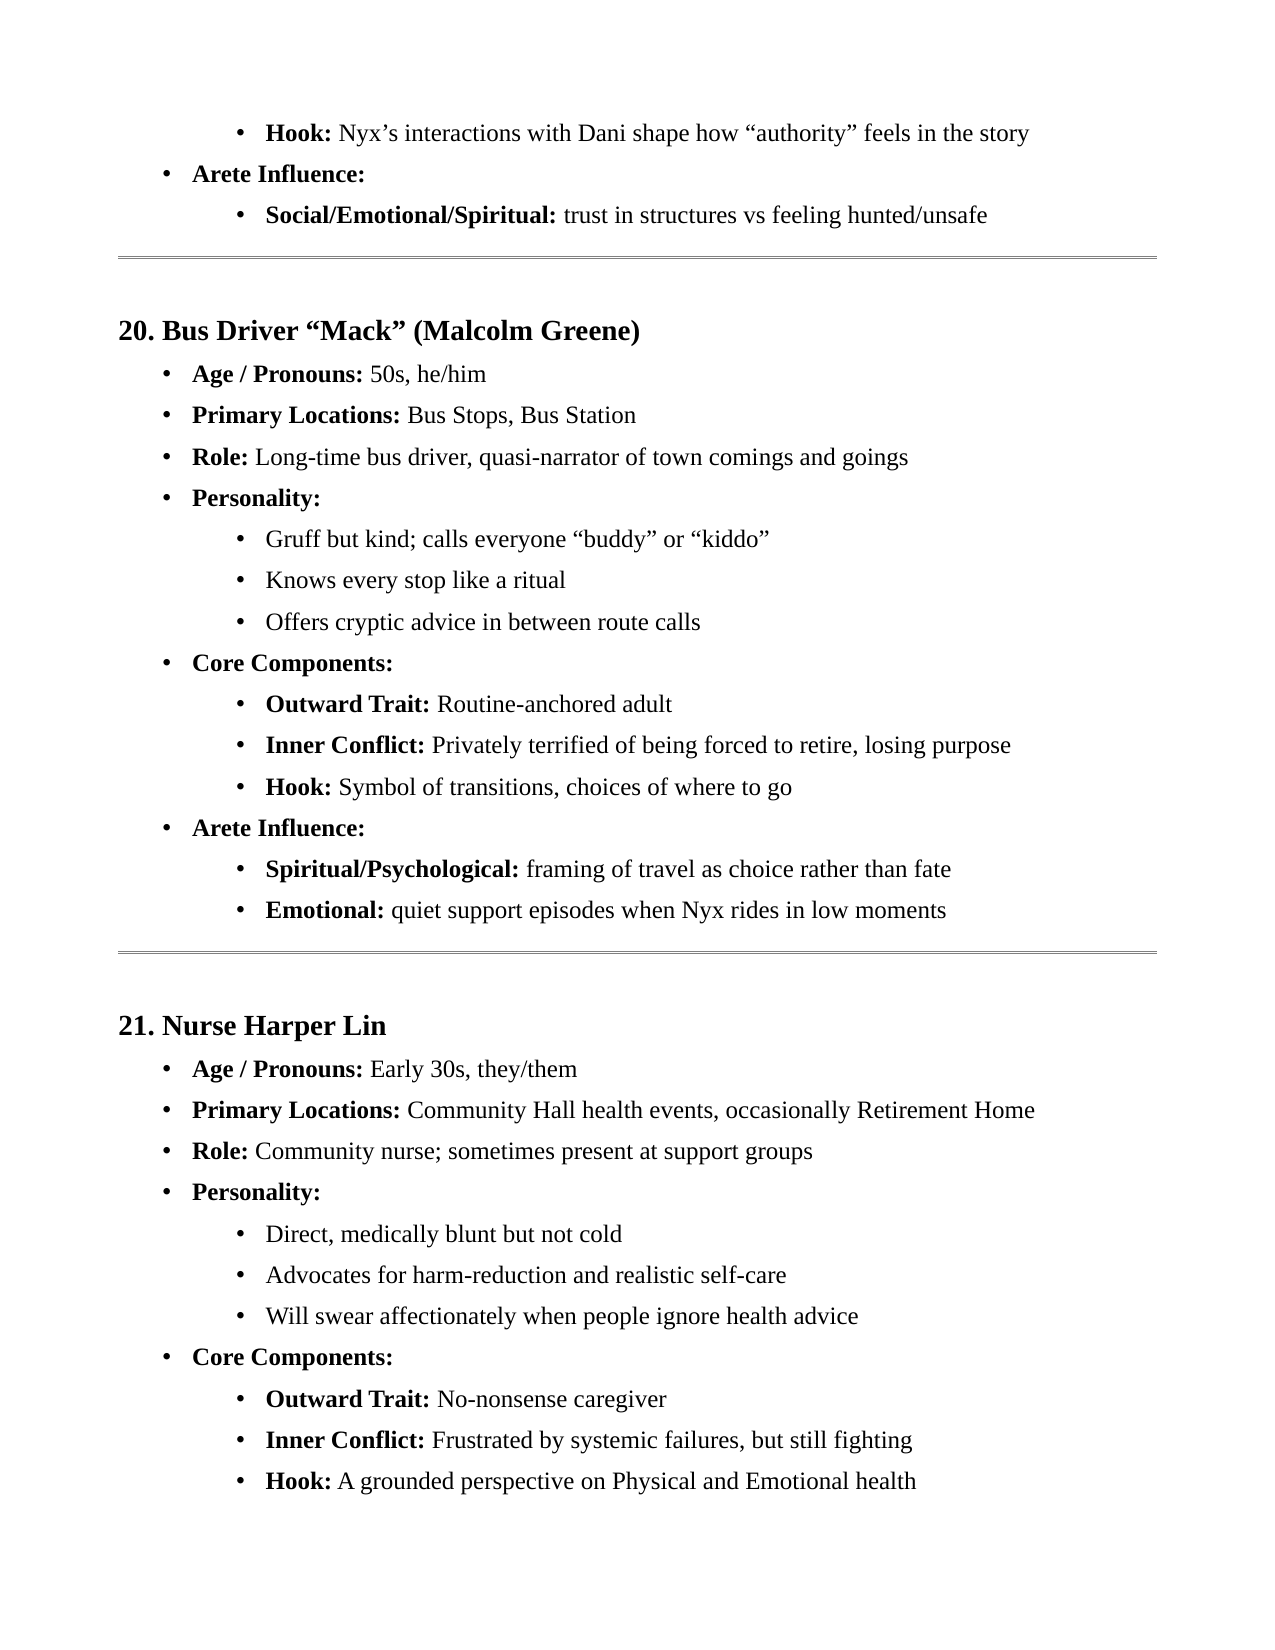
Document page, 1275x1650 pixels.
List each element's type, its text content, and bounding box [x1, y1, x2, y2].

list Knows every stop like a ritual [236, 565, 1157, 594]
list Arete Influence: [162, 159, 1157, 188]
list Emotional: quiet support episodes when Nyx rides in low moments [236, 895, 1157, 924]
list Social/Emotional/Spiritual: trust in structures vs feeling hunted/unsafe [236, 201, 1157, 229]
list Gruff but kind; calls everyone “buddy” or “kiddo” [236, 524, 1157, 553]
list Inner Conflict: Frustrated by systemic failures, but still fighting [236, 1425, 1157, 1454]
list Spiritual/Psychological: framing of travel as choice rather than fate [236, 854, 1157, 883]
list Direct, medically blunt but not cold [236, 1219, 1157, 1247]
list Age / Pronouns: 50s, he/him [162, 359, 1157, 388]
list Role: Long-time bus driver, quasi-narrator of town comings and goings [162, 442, 1157, 470]
list Outward Trait: Routine-anchored adult [236, 689, 1157, 718]
list Personality: [162, 1177, 1157, 1206]
list Primary Locations: Community Hall health events, occasionally Retirement Home [162, 1095, 1157, 1124]
list Will swear affectionately when people ignore health advice [236, 1301, 1157, 1330]
list Role: Community nurse; sometimes present at support groups [162, 1136, 1157, 1165]
list Offers cryptic advice in between route calls [236, 607, 1157, 635]
list Primary Locations: Bus Stops, Bus Station [162, 400, 1157, 429]
list Inner Conflict: Privately terrified of being forced to retire, losing purpose [236, 730, 1157, 759]
subtitle 20. Bus Driver “Mack” (Malcolm Greene) [118, 313, 1157, 347]
list Personality: [162, 483, 1157, 512]
list Core Components: [162, 648, 1157, 677]
subtitle 21. Nurse Harper Lin [118, 1008, 1157, 1041]
list Hook: Symbol of transitions, choices of where to go [236, 772, 1157, 800]
list Advocates for harm-reduction and realistic self-care [236, 1260, 1157, 1289]
list Arete Influence: [162, 813, 1157, 842]
list Outward Trait: No-nonsense caregiver [236, 1384, 1157, 1412]
list Hook: Nyx’s interactions with Dani shape how “authority” feels in the story [236, 118, 1157, 147]
list Core Components: [162, 1342, 1157, 1371]
list Hook: A grounded perspective on Physical and Emotional health [236, 1466, 1157, 1495]
list Age / Pronouns: Early 30s, they/them [162, 1054, 1157, 1082]
